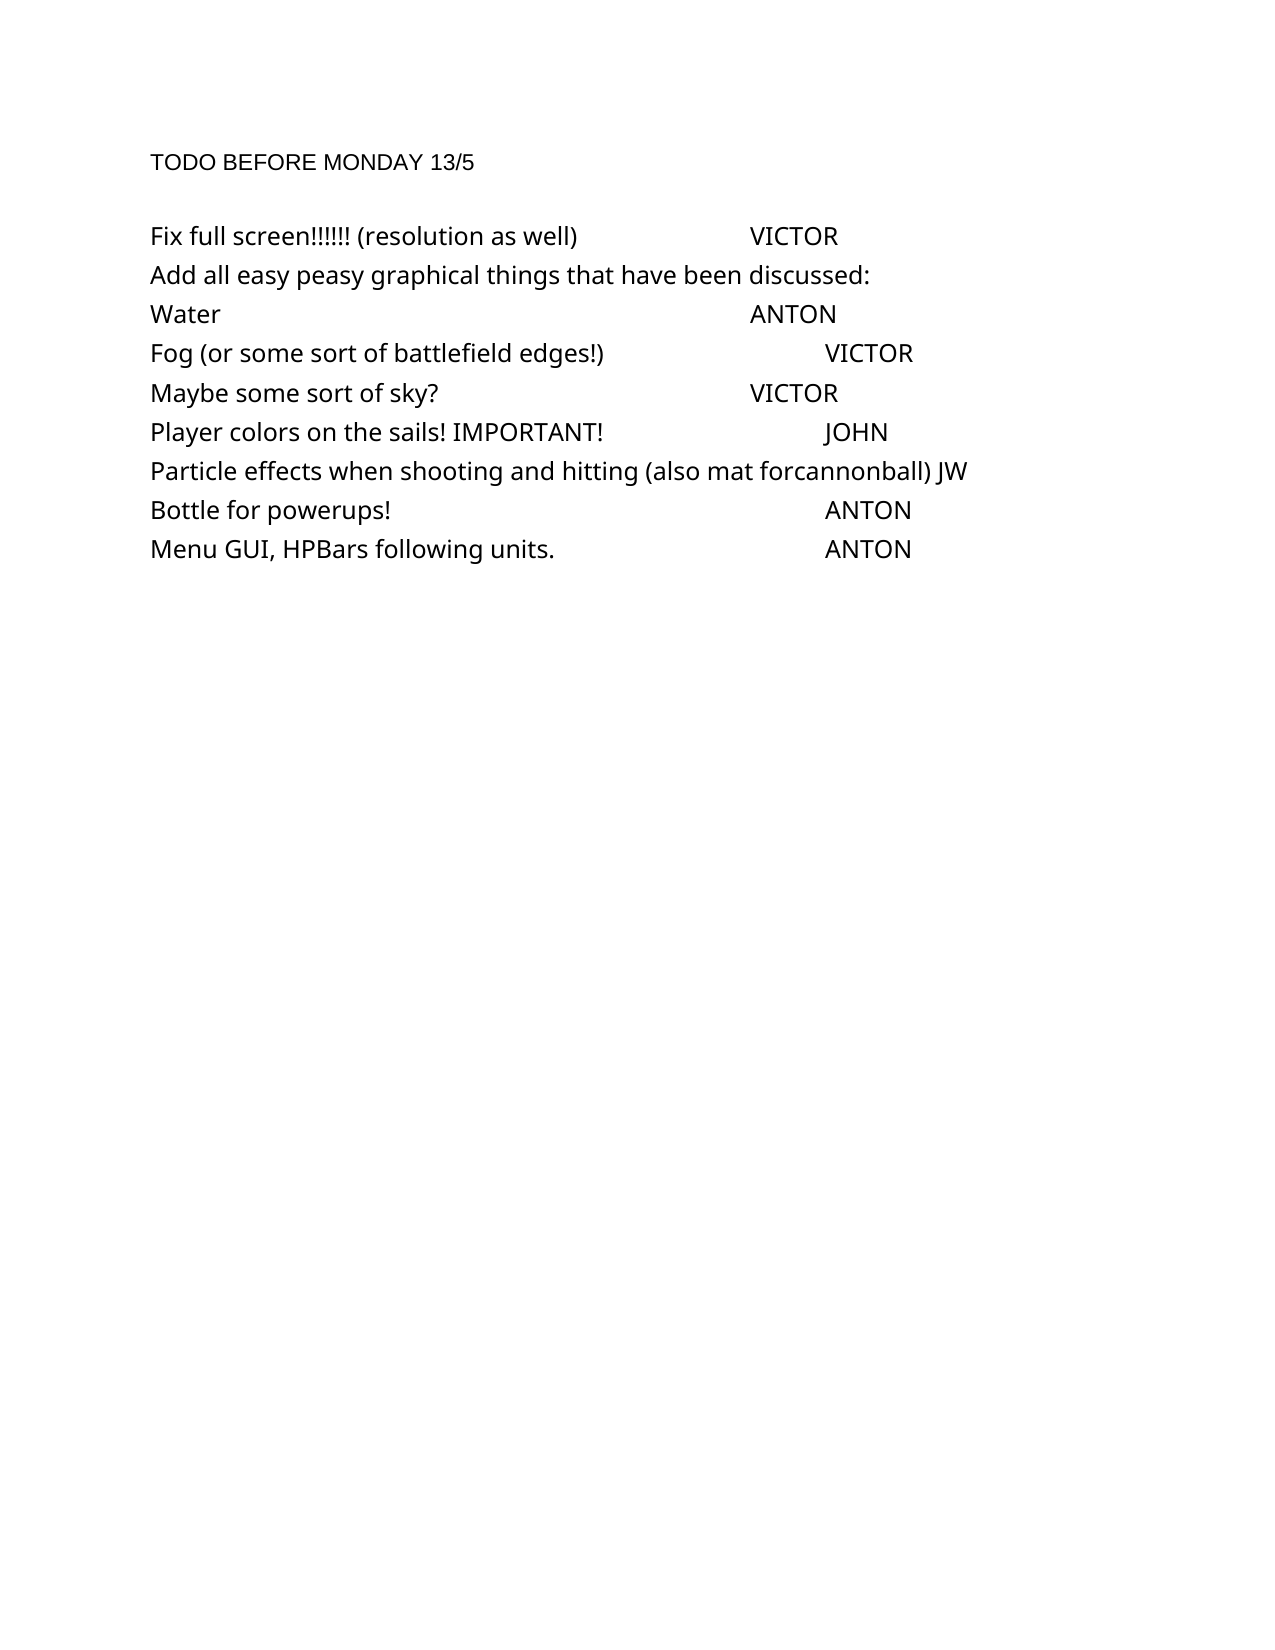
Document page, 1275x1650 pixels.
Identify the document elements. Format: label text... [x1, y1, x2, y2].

text TODO BEFORE MONDAY 13/5 [150, 150, 1125, 176]
text Water ANTON [150, 297, 1125, 331]
text Menu GUI, HPBars following units. ANTON [150, 532, 1125, 566]
text Bottle for powerups! ANTON [150, 493, 1125, 527]
text Fog (or some sort of battlefield edges!) VICTOR [150, 336, 1125, 370]
text Player colors on the sails! IMPORTANT! JOHN [150, 414, 1125, 448]
text Maybe some sort of sky? VICTOR [150, 375, 1125, 409]
text Add all easy peasy graphical things that have been discussed: [150, 258, 1125, 292]
text Particle effects when shooting and hitting (also mat forcannonball) JW [150, 453, 1125, 488]
text Fix full screen!!!!!! (resolution as well) VICTOR [150, 218, 1125, 253]
